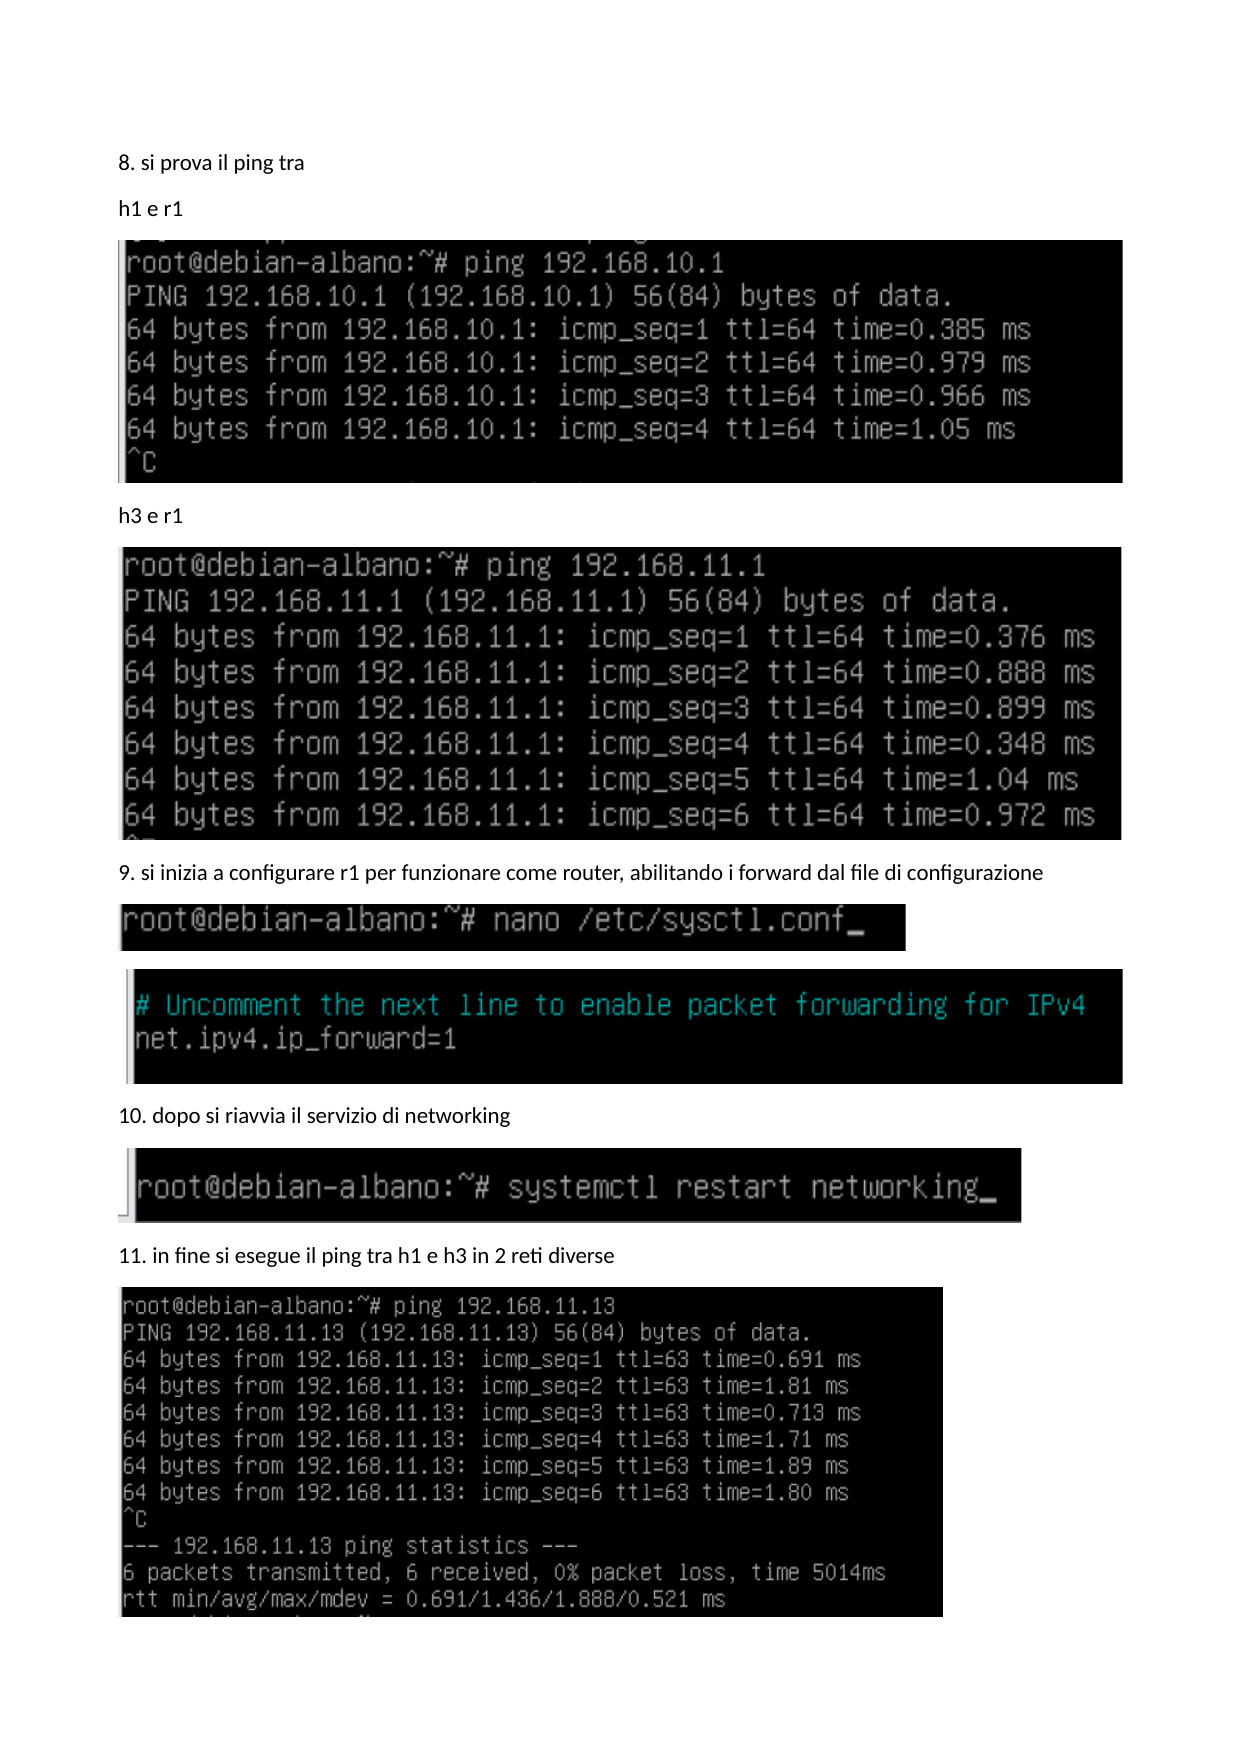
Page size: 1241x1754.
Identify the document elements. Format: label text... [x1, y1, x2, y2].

picture [118, 240, 1123, 483]
picture [118, 969, 1123, 1084]
text h1 e r1 [118, 194, 1122, 222]
text h3 e r1 [118, 501, 1122, 529]
picture [118, 904, 906, 951]
picture [118, 547, 1122, 840]
text 9. si inizia a configurare r1 per funzionare come router, abilitando i forward dal file di configurazione [118, 858, 1122, 886]
picture [118, 1148, 1022, 1223]
text 8. si prova il ping tra [118, 148, 1122, 176]
text 11. in fine si esegue il ping tra h1 e h3 in 2 reti diverse [118, 1241, 1122, 1269]
picture [118, 1287, 943, 1617]
text 10. dopo si riavvia il servizio di networking [118, 1102, 1122, 1130]
